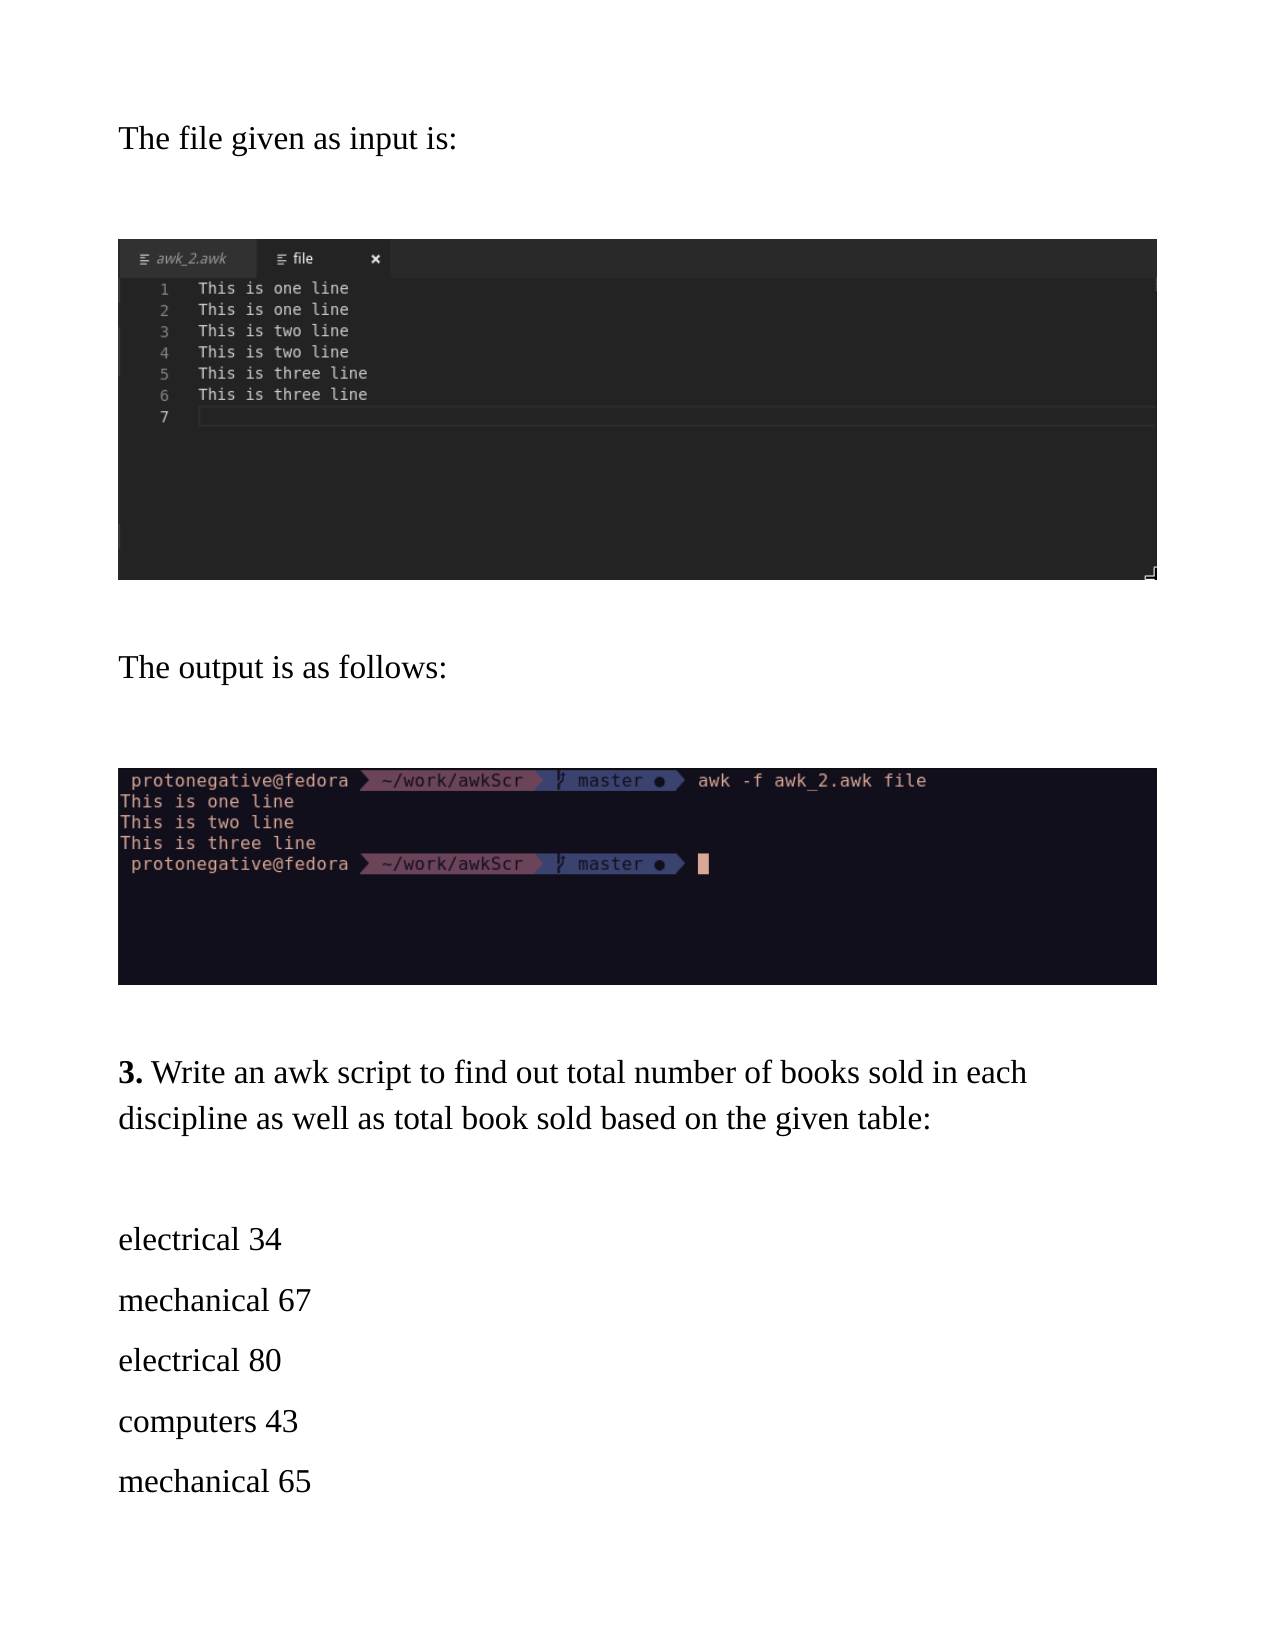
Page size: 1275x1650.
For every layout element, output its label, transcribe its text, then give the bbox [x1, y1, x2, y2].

text The file given as input is: [118, 118, 1157, 156]
text The output is as follows: [118, 647, 1157, 686]
text electrical 34 [118, 1219, 1157, 1258]
text 3. Write an awk script to find out total number of books sold in each discipline as well as total book sold based on the given table: [118, 1052, 1157, 1137]
text mechanical 65 [118, 1461, 1157, 1500]
text computers 43 [118, 1401, 1157, 1439]
text mechanical 67 [118, 1280, 1157, 1318]
picture [118, 768, 1157, 985]
picture [118, 239, 1157, 580]
text electrical 80 [118, 1340, 1157, 1379]
